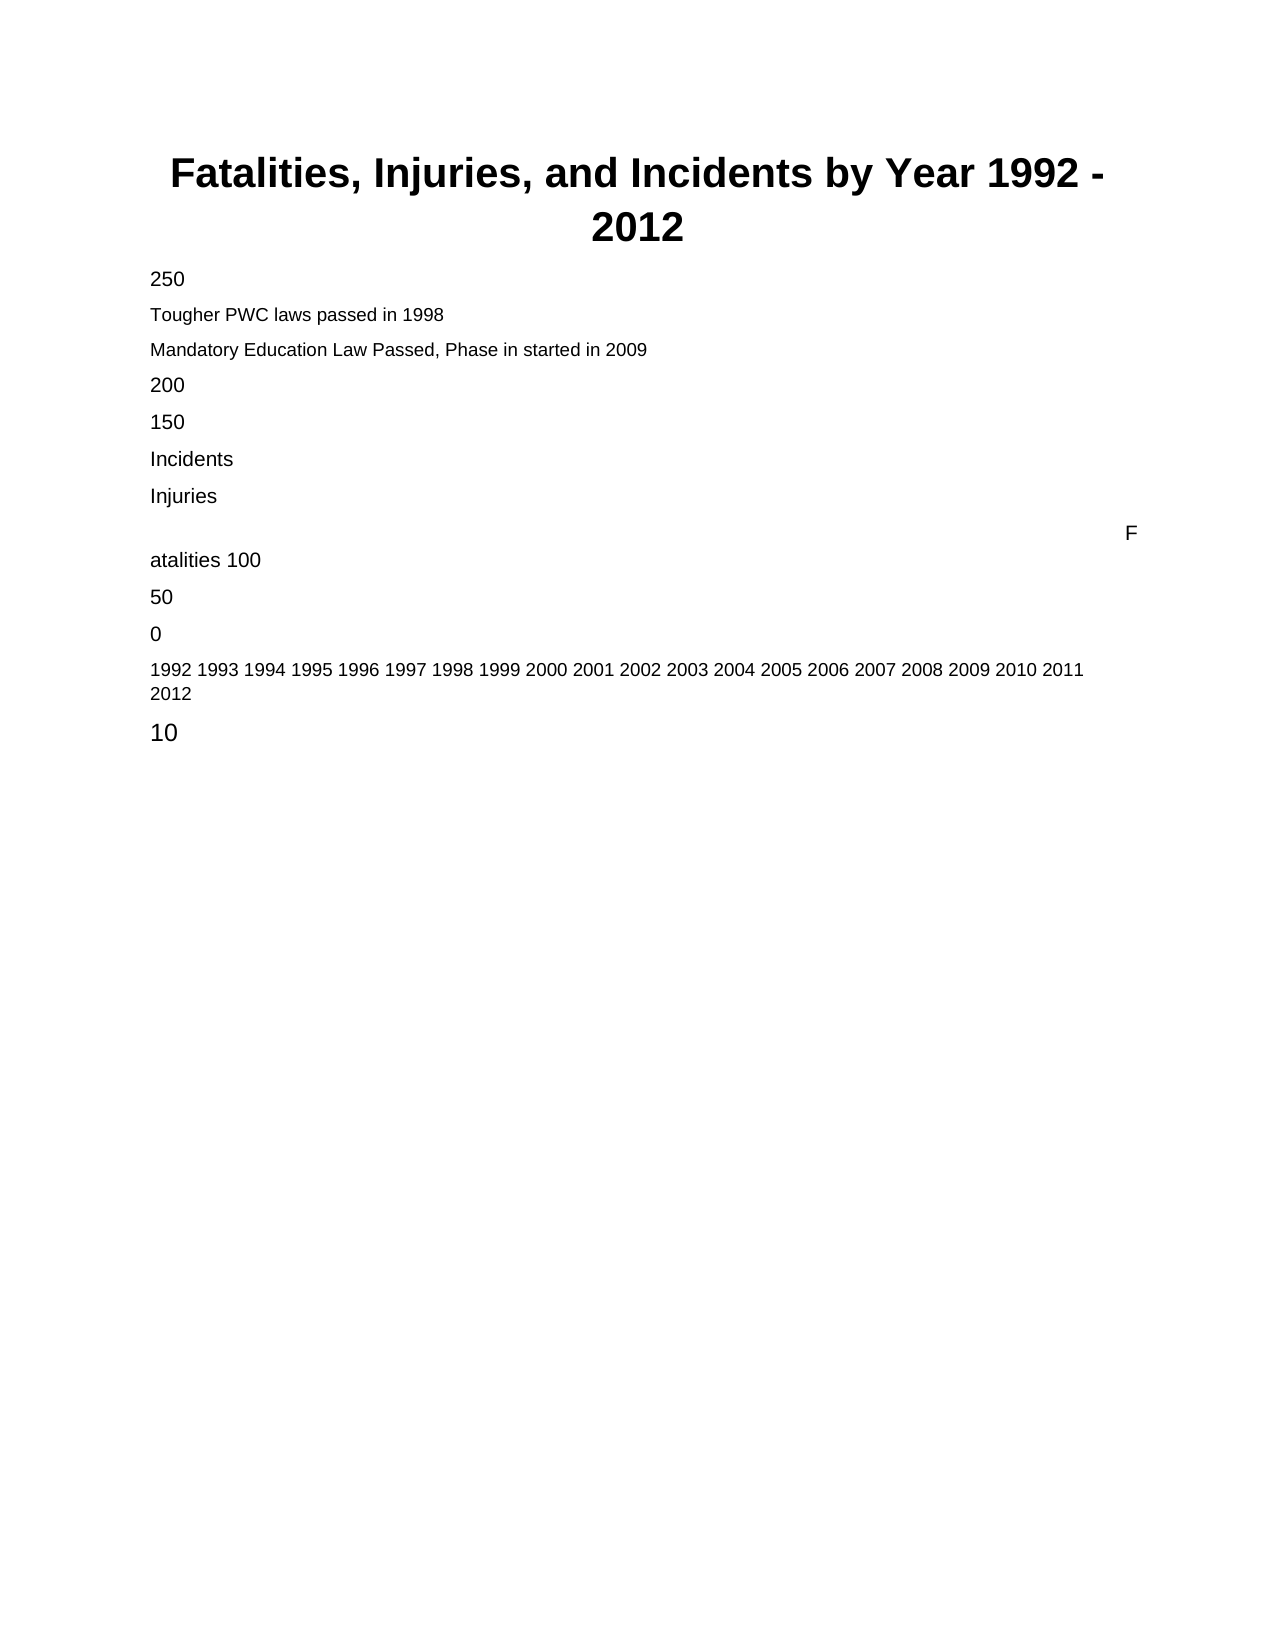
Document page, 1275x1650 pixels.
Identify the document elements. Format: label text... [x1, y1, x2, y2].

text 1992 1993 1994 1995 1996 1997 1998 1999 2000 2001 2002 2003 2004 2005 2006 2007 2008 2009 2010 2011 2012 [150, 660, 1125, 705]
text Mandatory Education Law Passed, Phase in started in 2009 [150, 339, 1125, 360]
text 0 [150, 623, 1125, 646]
text 250 [150, 267, 1125, 291]
text Fatalities, Injuries, and Incidents by Year 1992 - 2012 [150, 150, 1125, 250]
text Fatalities 100 [150, 522, 1125, 572]
text 150 [150, 411, 1125, 434]
text Injuries [150, 485, 1125, 508]
text 50 [150, 586, 1125, 609]
text 10 [150, 718, 1125, 746]
text Tougher PWC laws passed in 1998 [150, 304, 1125, 326]
text Incidents [150, 448, 1125, 471]
text 200 [150, 373, 1125, 397]
